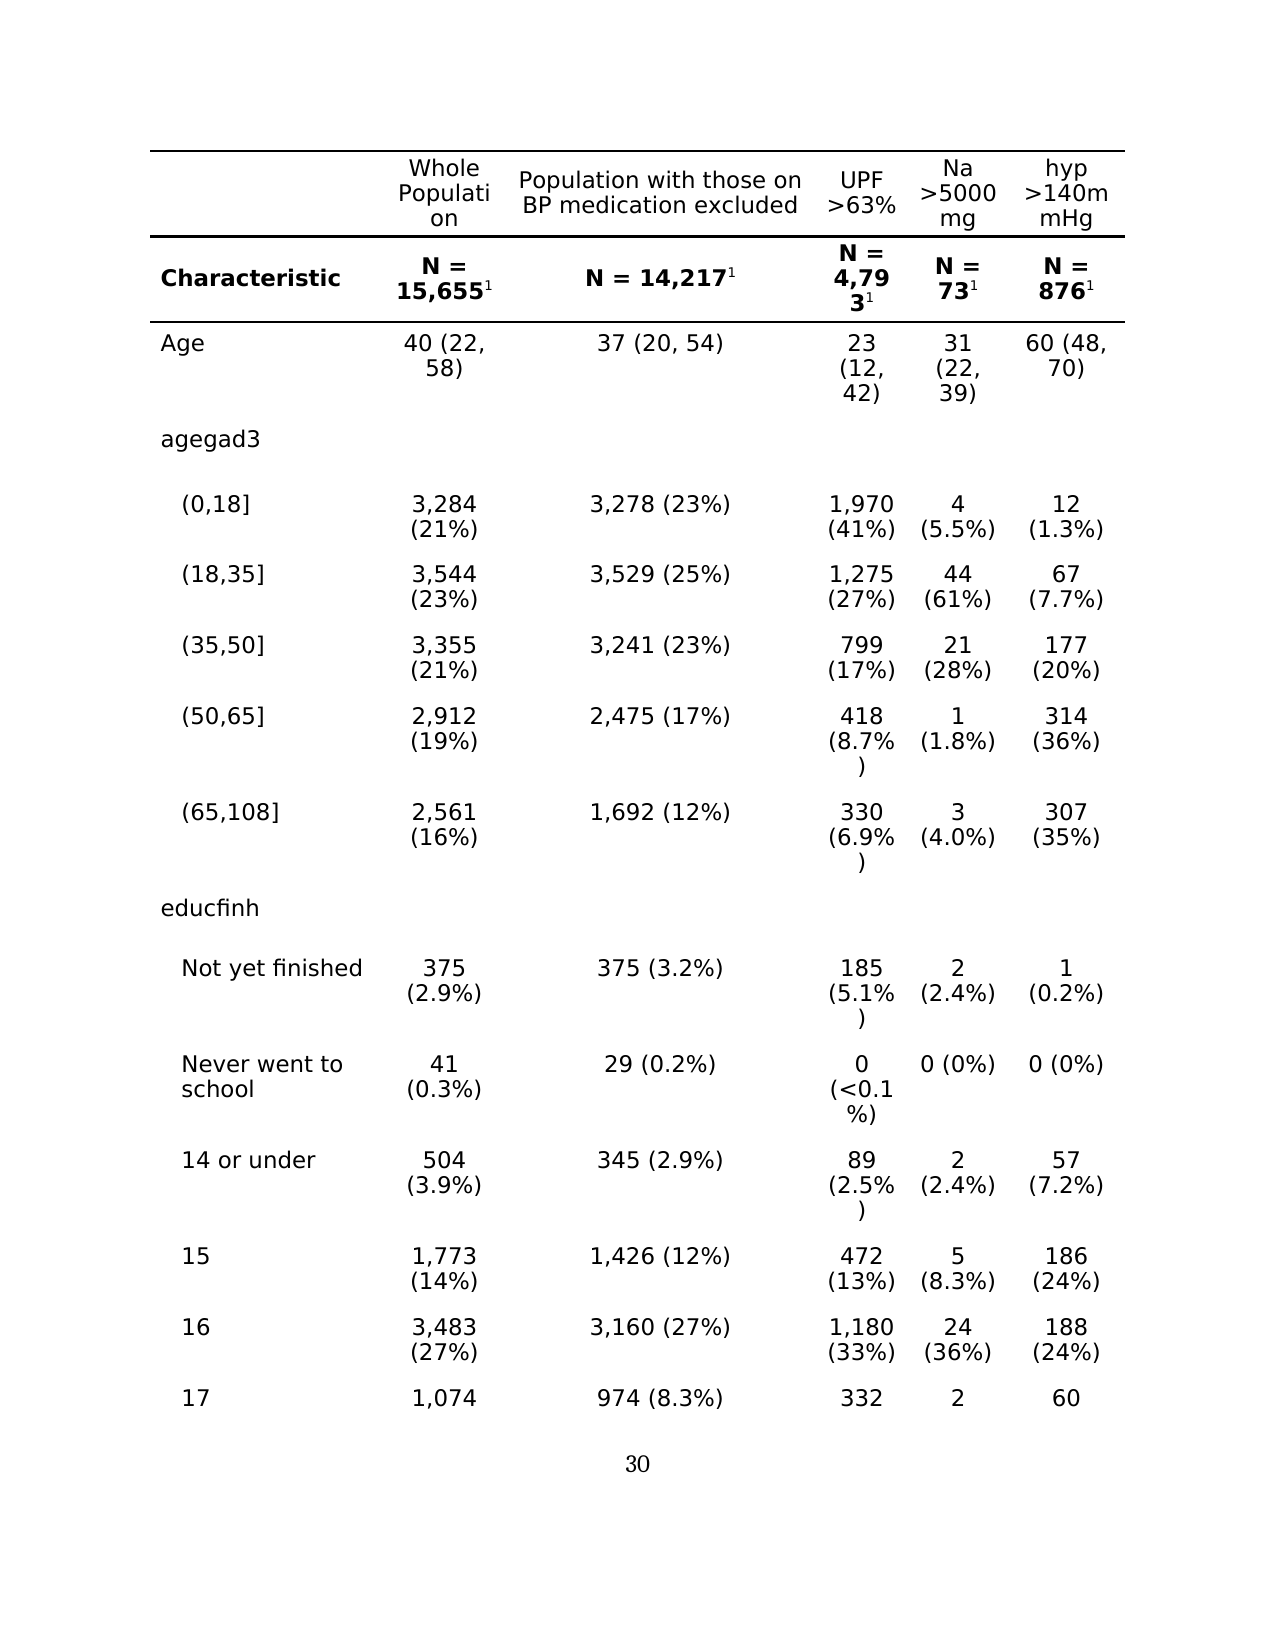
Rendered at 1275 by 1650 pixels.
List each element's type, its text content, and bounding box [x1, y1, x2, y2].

table_cell 41 (0.3%) [383, 1042, 506, 1138]
table_header hyp >140mmHg [1007, 152, 1125, 235]
table_cell 1 (1.8%) [908, 694, 1007, 790]
table_cell 89 (2.5%) [815, 1138, 908, 1234]
table_cell 23 (12, 42) [815, 323, 908, 417]
table_cell Age [150, 323, 383, 417]
table_cell 799 (17%) [815, 623, 908, 694]
table_cell [506, 417, 815, 482]
table_cell 14 or under [150, 1138, 383, 1234]
table_cell [383, 417, 506, 482]
table_header Population with those on BP medication excluded [506, 152, 815, 235]
table_cell 15 [150, 1234, 383, 1305]
table_header Na >5000mg [908, 152, 1007, 235]
table_cell [815, 886, 908, 946]
table_cell 307 (35%) [1007, 790, 1125, 886]
table_cell [815, 417, 908, 482]
table_cell Characteristic [150, 238, 383, 321]
table_cell 1,426 (12%) [506, 1234, 815, 1305]
table_cell 185 (5.1%) [815, 946, 908, 1042]
table_cell 1,275 (27%) [815, 553, 908, 623]
table_cell 375 (3.2%) [506, 946, 815, 1042]
table_cell Never went to school [150, 1042, 383, 1138]
table_cell 29 (0.2%) [506, 1042, 815, 1138]
table_cell Not yet finished [150, 946, 383, 1042]
table_cell 40 (22, 58) [383, 323, 506, 417]
table_cell 504 (3.9%) [383, 1138, 506, 1234]
table_cell 60 (48, 70) [1007, 323, 1125, 417]
table_cell 1,180 (33%) [815, 1305, 908, 1376]
table_cell 472 (13%) [815, 1234, 908, 1305]
table_cell (18,35] [150, 553, 383, 623]
table_cell 177 (20%) [1007, 623, 1125, 694]
table_cell (65,108] [150, 790, 383, 886]
table_cell 21 (28%) [908, 623, 1007, 694]
table_cell 31 (22, 39) [908, 323, 1007, 417]
table_cell educfinh [150, 886, 383, 946]
table_header Whole Population [383, 152, 506, 235]
table_cell 2,912 (19%) [383, 694, 506, 790]
table_cell 1,970 (41%) [815, 482, 908, 552]
table_cell 3,355 (21%) [383, 623, 506, 694]
table_cell 1,692 (12%) [506, 790, 815, 886]
table_cell 60 [1007, 1376, 1125, 1421]
table_cell 4 (5.5%) [908, 482, 1007, 552]
table_cell 12 (1.3%) [1007, 482, 1125, 552]
table_cell 330 (6.9%) [815, 790, 908, 886]
table_cell 3 (4.0%) [908, 790, 1007, 886]
table_cell 1 (0.2%) [1007, 946, 1125, 1042]
table_cell N = 731 [908, 238, 1007, 321]
table_cell 24 (36%) [908, 1305, 1007, 1376]
table_cell 5 (8.3%) [908, 1234, 1007, 1305]
table_cell 67 (7.7%) [1007, 553, 1125, 623]
table_cell 375 (2.9%) [383, 946, 506, 1042]
table_cell [1007, 417, 1125, 482]
table_cell 188 (24%) [1007, 1305, 1125, 1376]
table_cell [506, 886, 815, 946]
table_cell 3,284 (21%) [383, 482, 506, 552]
table_cell 314 (36%) [1007, 694, 1125, 790]
table_cell 332 [815, 1376, 908, 1421]
table_cell 3,160 (27%) [506, 1305, 815, 1376]
table_cell N = 15,6551 [383, 238, 506, 321]
table_cell 37 (20, 54) [506, 323, 815, 417]
table_cell 1,074 [383, 1376, 506, 1421]
table_cell [908, 886, 1007, 946]
table_cell [1007, 886, 1125, 946]
table_cell 186 (24%) [1007, 1234, 1125, 1305]
table_cell 0 (0%) [908, 1042, 1007, 1138]
table_cell N = 8761 [1007, 238, 1125, 321]
table_cell 16 [150, 1305, 383, 1376]
table_cell 3,529 (25%) [506, 553, 815, 623]
table_cell 2 (2.4%) [908, 1138, 1007, 1234]
table_cell (50,65] [150, 694, 383, 790]
table_cell 2,475 (17%) [506, 694, 815, 790]
table_cell N = 14,2171 [506, 238, 815, 321]
table_cell 3,278 (23%) [506, 482, 815, 552]
table_cell 2,561 (16%) [383, 790, 506, 886]
table_cell N = 4,7931 [815, 238, 908, 321]
table_cell 3,483 (27%) [383, 1305, 506, 1376]
table_cell 0 (<0.1%) [815, 1042, 908, 1138]
table_cell 17 [150, 1376, 383, 1421]
table_cell agegad3 [150, 417, 383, 482]
table_cell 3,544 (23%) [383, 553, 506, 623]
table_cell 418 (8.7%) [815, 694, 908, 790]
table_cell 57 (7.2%) [1007, 1138, 1125, 1234]
table_cell 2 [908, 1376, 1007, 1421]
table_cell 974 (8.3%) [506, 1376, 815, 1421]
table_header UPF >63% [815, 152, 908, 235]
table_cell 345 (2.9%) [506, 1138, 815, 1234]
table_header [150, 152, 383, 235]
table_cell 44 (61%) [908, 553, 1007, 623]
table_cell [383, 886, 506, 946]
table_cell 2 (2.4%) [908, 946, 1007, 1042]
table_cell (0,18] [150, 482, 383, 552]
table_cell 0 (0%) [1007, 1042, 1125, 1138]
table_cell (35,50] [150, 623, 383, 694]
table_cell 1,773 (14%) [383, 1234, 506, 1305]
table_cell [908, 417, 1007, 482]
table_cell 3,241 (23%) [506, 623, 815, 694]
